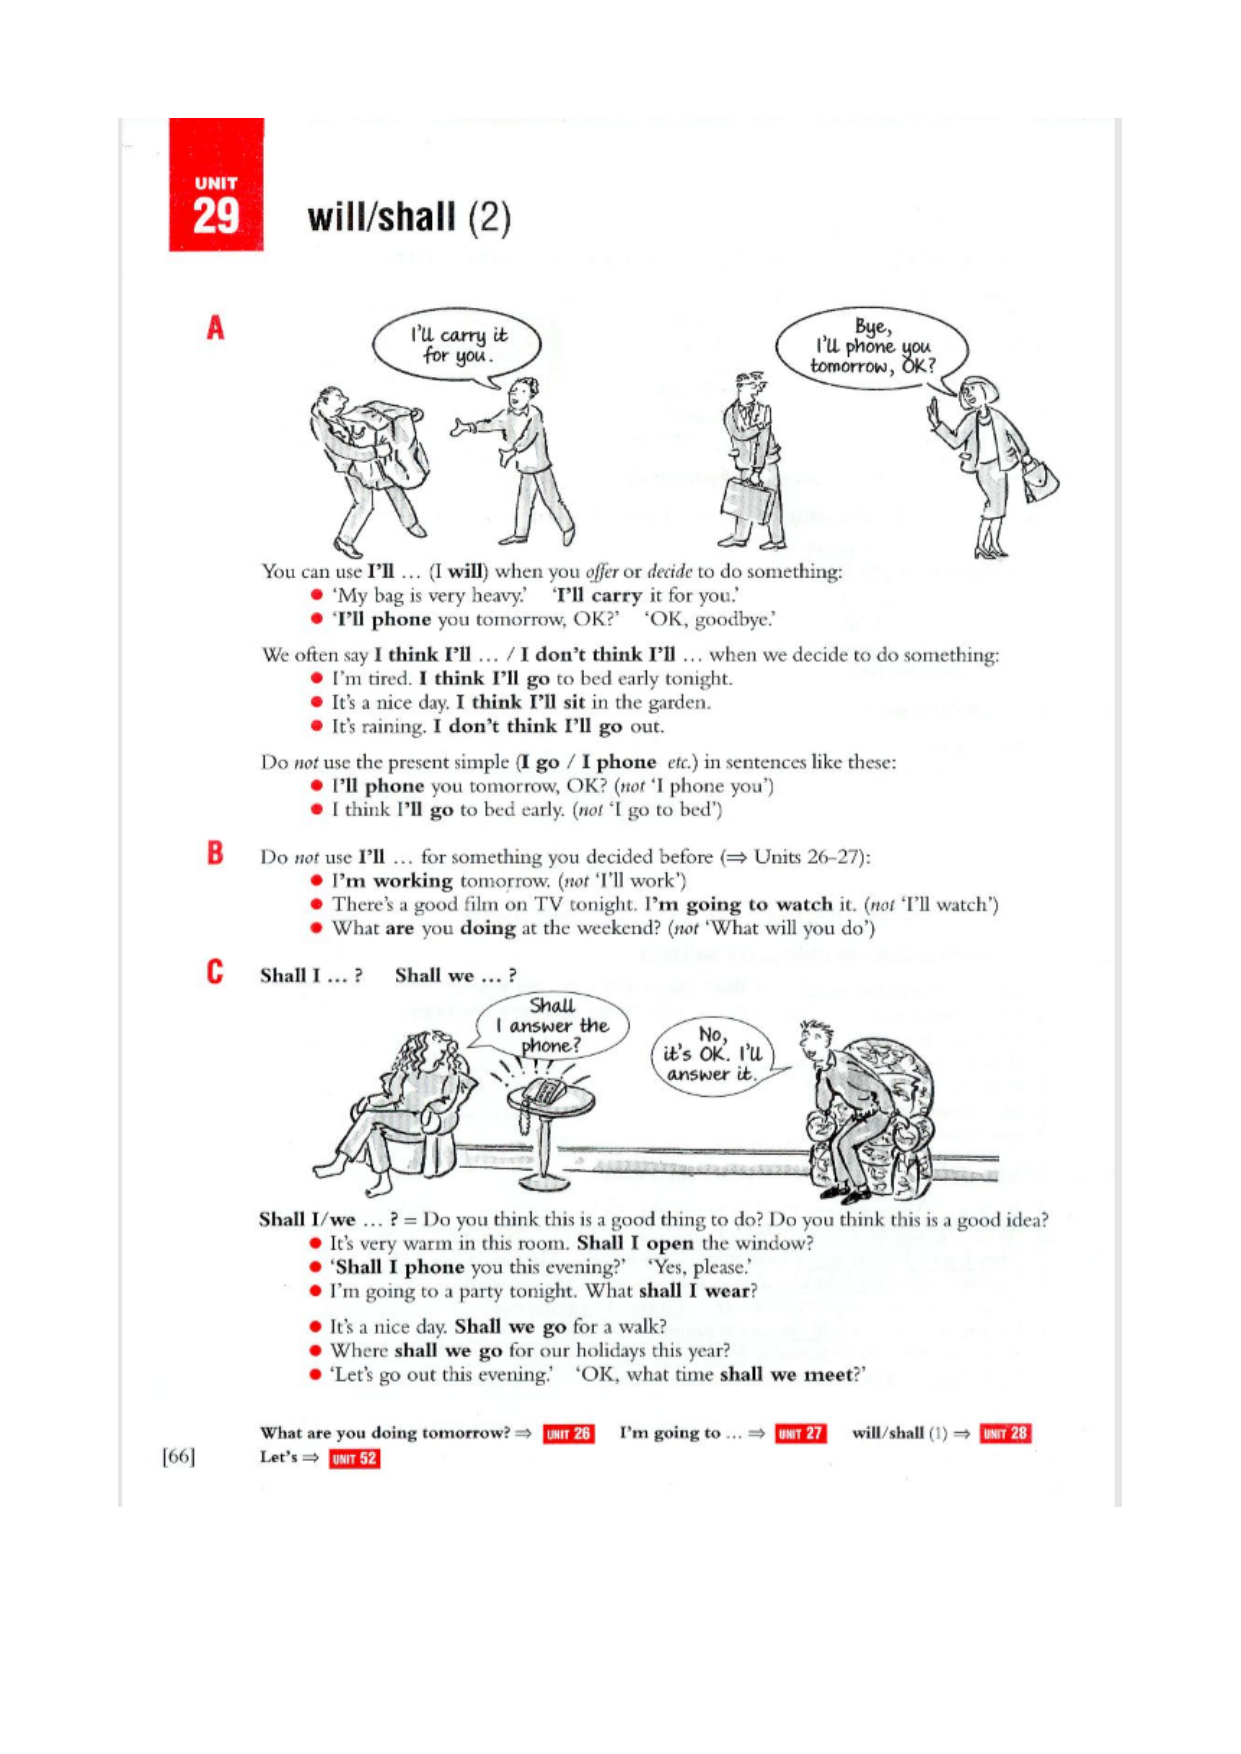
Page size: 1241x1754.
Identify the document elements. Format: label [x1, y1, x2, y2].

picture [118, 118, 1122, 1507]
